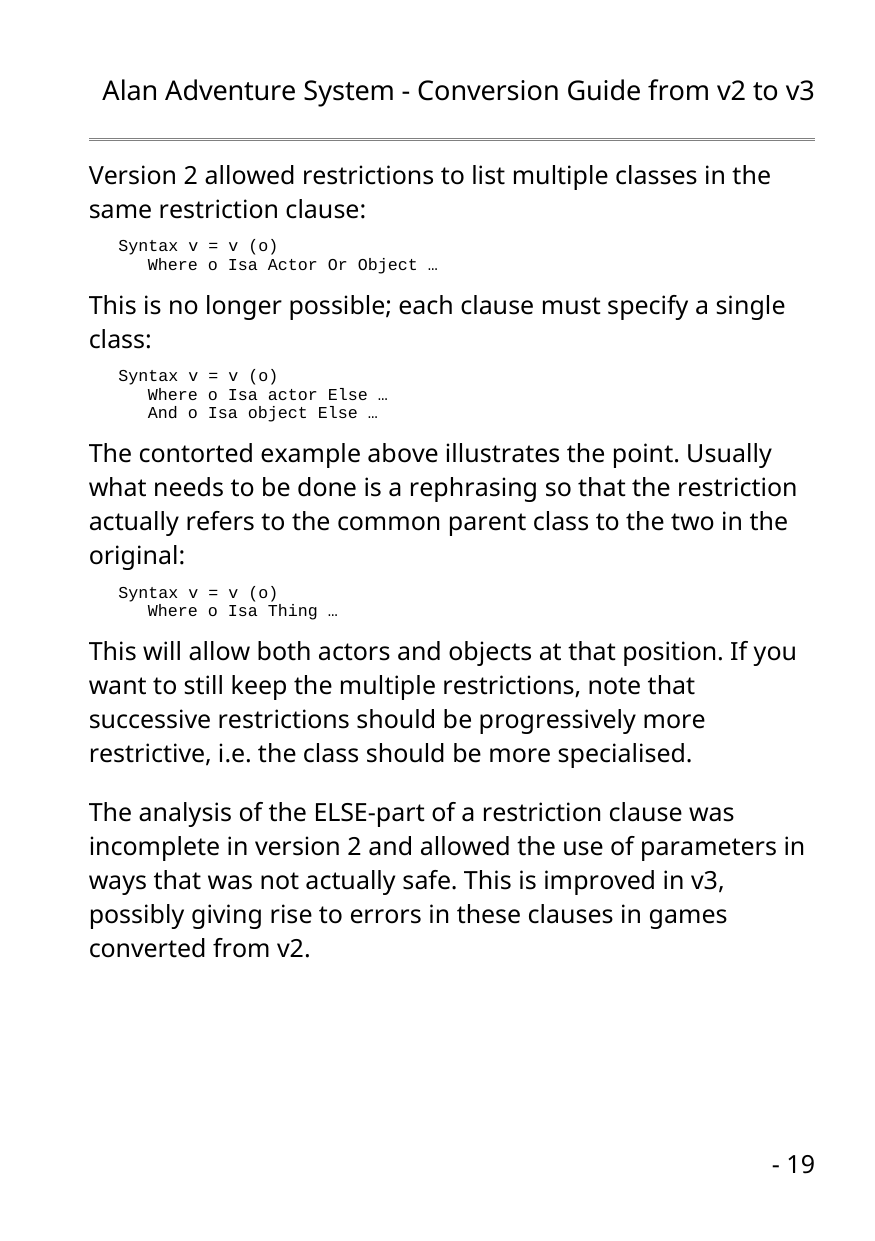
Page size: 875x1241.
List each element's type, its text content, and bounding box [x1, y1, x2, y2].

text The contorted example above illustrates the point. Usually what needs to be done is a rephrasing so that the restriction actually refers to the common parent class to the two in the original: [88, 436, 815, 572]
text This is no longer possible; each clause must specify a single class: [88, 288, 815, 356]
text Syntax v = v (o) Where o Isa actor Else … And o Isa object Else … [118, 368, 815, 424]
text Version 2 allowed restrictions to list multiple classes in the same restriction clause: [88, 158, 815, 226]
text This will allow both actors and objects at that position. If you want to still keep the multiple restrictions, note that successive restrictions should be progressively more restrictive, i.e. the class should be more specialised. [88, 634, 815, 770]
text Syntax v = v (o) Where o Isa Thing … [118, 584, 815, 622]
text Syntax v = v (o) Where o Isa Actor Or Object … [118, 238, 815, 275]
text The analysis of the ELSE-part of a restriction clause was incomplete in version 2 and allowed the use of parameters in ways that was not actually safe. This is improved in v3, possibly giving rise to errors in these clauses in games converted from v2. [88, 795, 815, 965]
